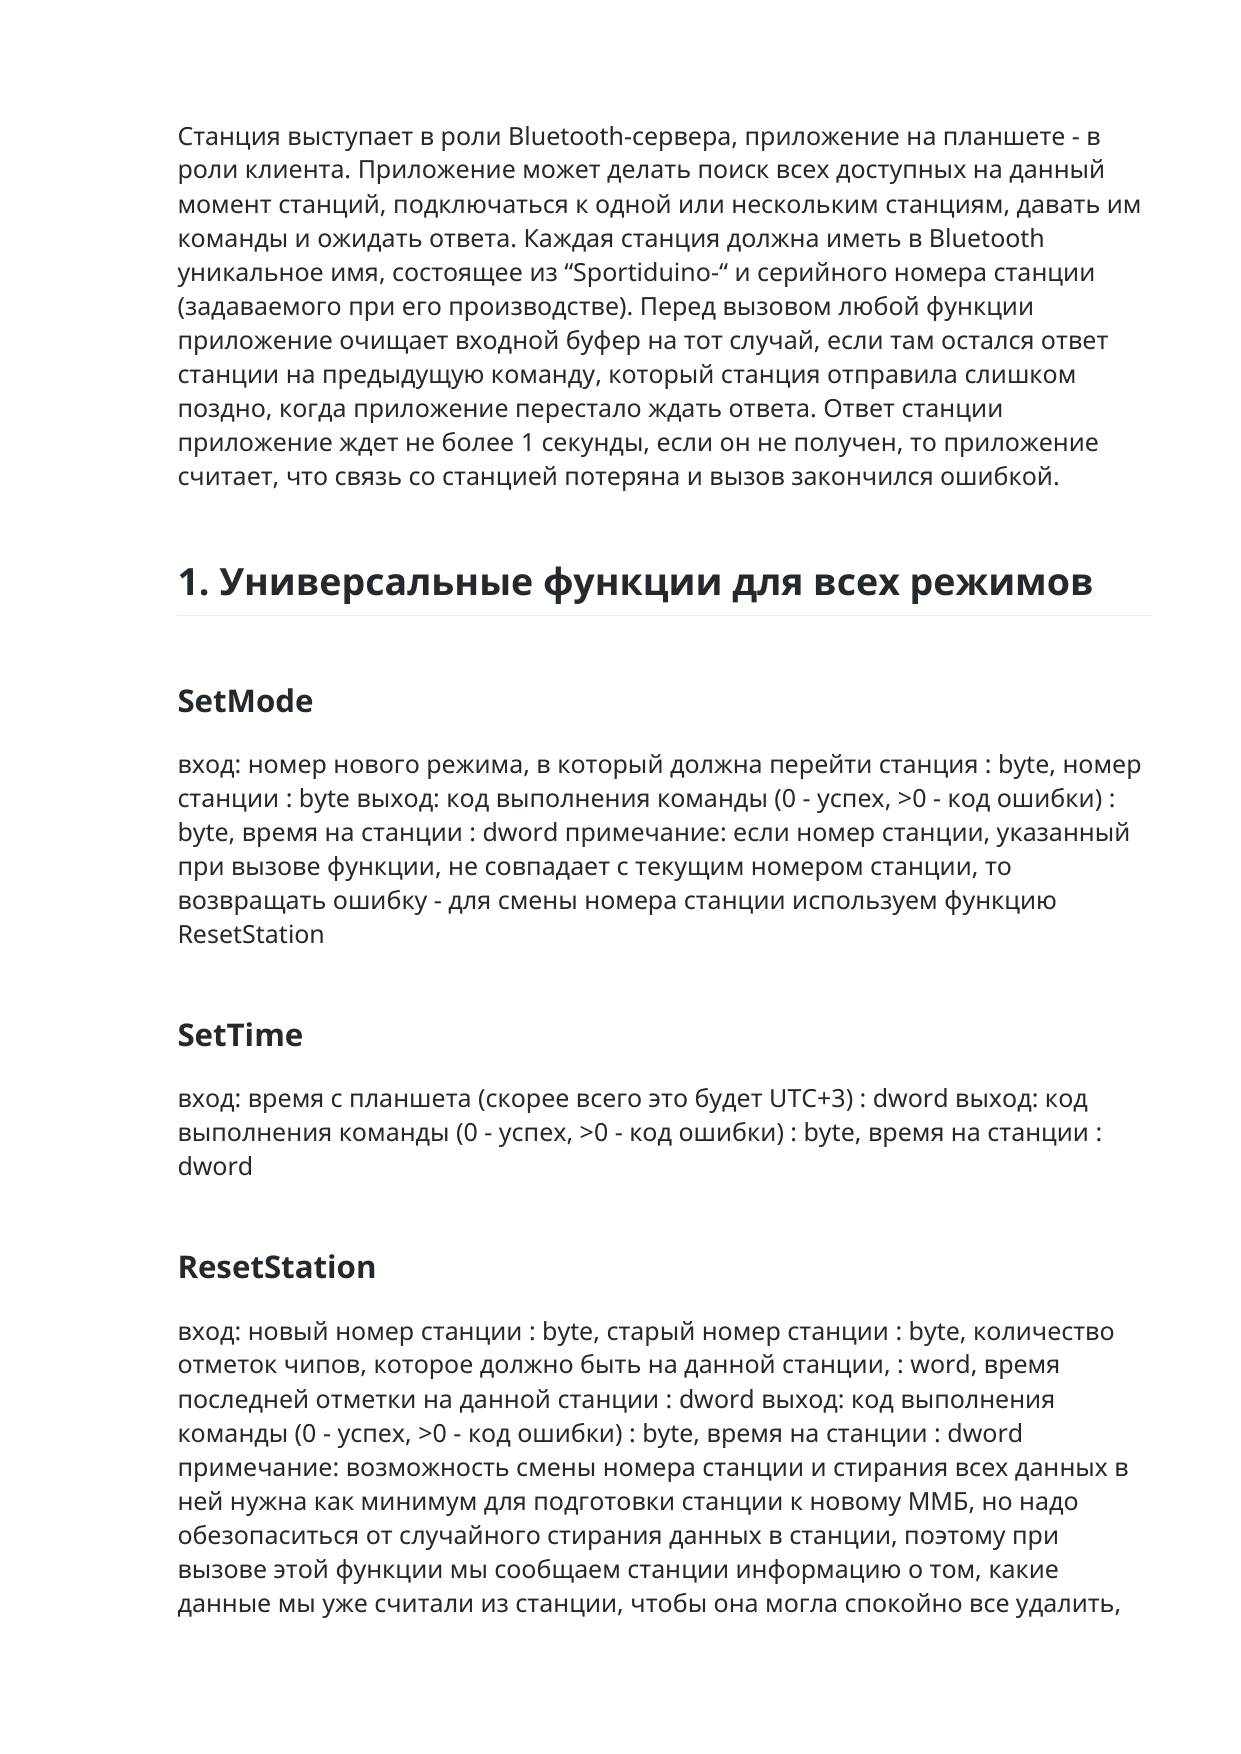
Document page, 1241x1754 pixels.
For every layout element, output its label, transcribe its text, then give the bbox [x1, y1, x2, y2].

text вход: время с планшета (скорее всего это будет UTC+3) : dword выход: код выполнения команды (0 - успех, >0 - код ошибки) : byte, время на станции : dword [177, 1081, 1152, 1183]
text вход: номер нового режима, в который должна перейти станция : byte, номер станции : byte выход: код выполнения команды (0 - успех, >0 - код ошибки) : byte, время на станции : dword примечание: если номер станции, указанный при вызове функции, не совпадает с текущим номером станции, то возвращать ошибку - для смены номера станции используем функцию ResetStation [177, 746, 1152, 951]
text Станция выступает в роли Bluetooth-сервера, приложение на планшете - в роли клиента. Приложение может делать поиск всех доступных на данный момент станций, подключаться к одной или нескольким станциям, давать им команды и ожидать ответа. Каждая станция должна иметь в Bluetooth уникальное имя, состоящее из “Sportiduino-“ и серийного номера станции (задаваемого при его производстве). Перед вызовом любой функции приложение очищает входной буфер на тот случай, если там остался ответ станции на предыдущую команду, который станция отправила слишком поздно, когда приложение перестало ждать ответа. Ответ станции приложение ждет не более 1 секунды, если он не получен, то приложение считает, что связь со станцией потеряна и вызов закончился ошибкой. [177, 118, 1152, 493]
subtitle SetTime [177, 1013, 1152, 1056]
text вход: новый номер станции : byte, старый номер станции : byte, количество отметок чипов, которое должно быть на данной станции, : word, время последней отметки на данной станции : dword выход: код выполнения команды (0 - успех, >0 - код ошибки) : byte, время на станции : dword примечание: возможность смены номера станции и стирания всех данных в ней нужна как минимум для подготовки станции к новому ММБ, но надо обезопаситься от случайного стирания данных в станции, поэтому при вызове этой функции мы сообщаем станции информацию о том, какие данные мы уже считали из станции, чтобы она могла спокойно все удалить, [177, 1313, 1152, 1620]
subtitle ResetStation [177, 1246, 1152, 1288]
subtitle 1. Универсальные функции для всех режимов [177, 555, 1152, 615]
subtitle SetMode [177, 679, 1152, 721]
